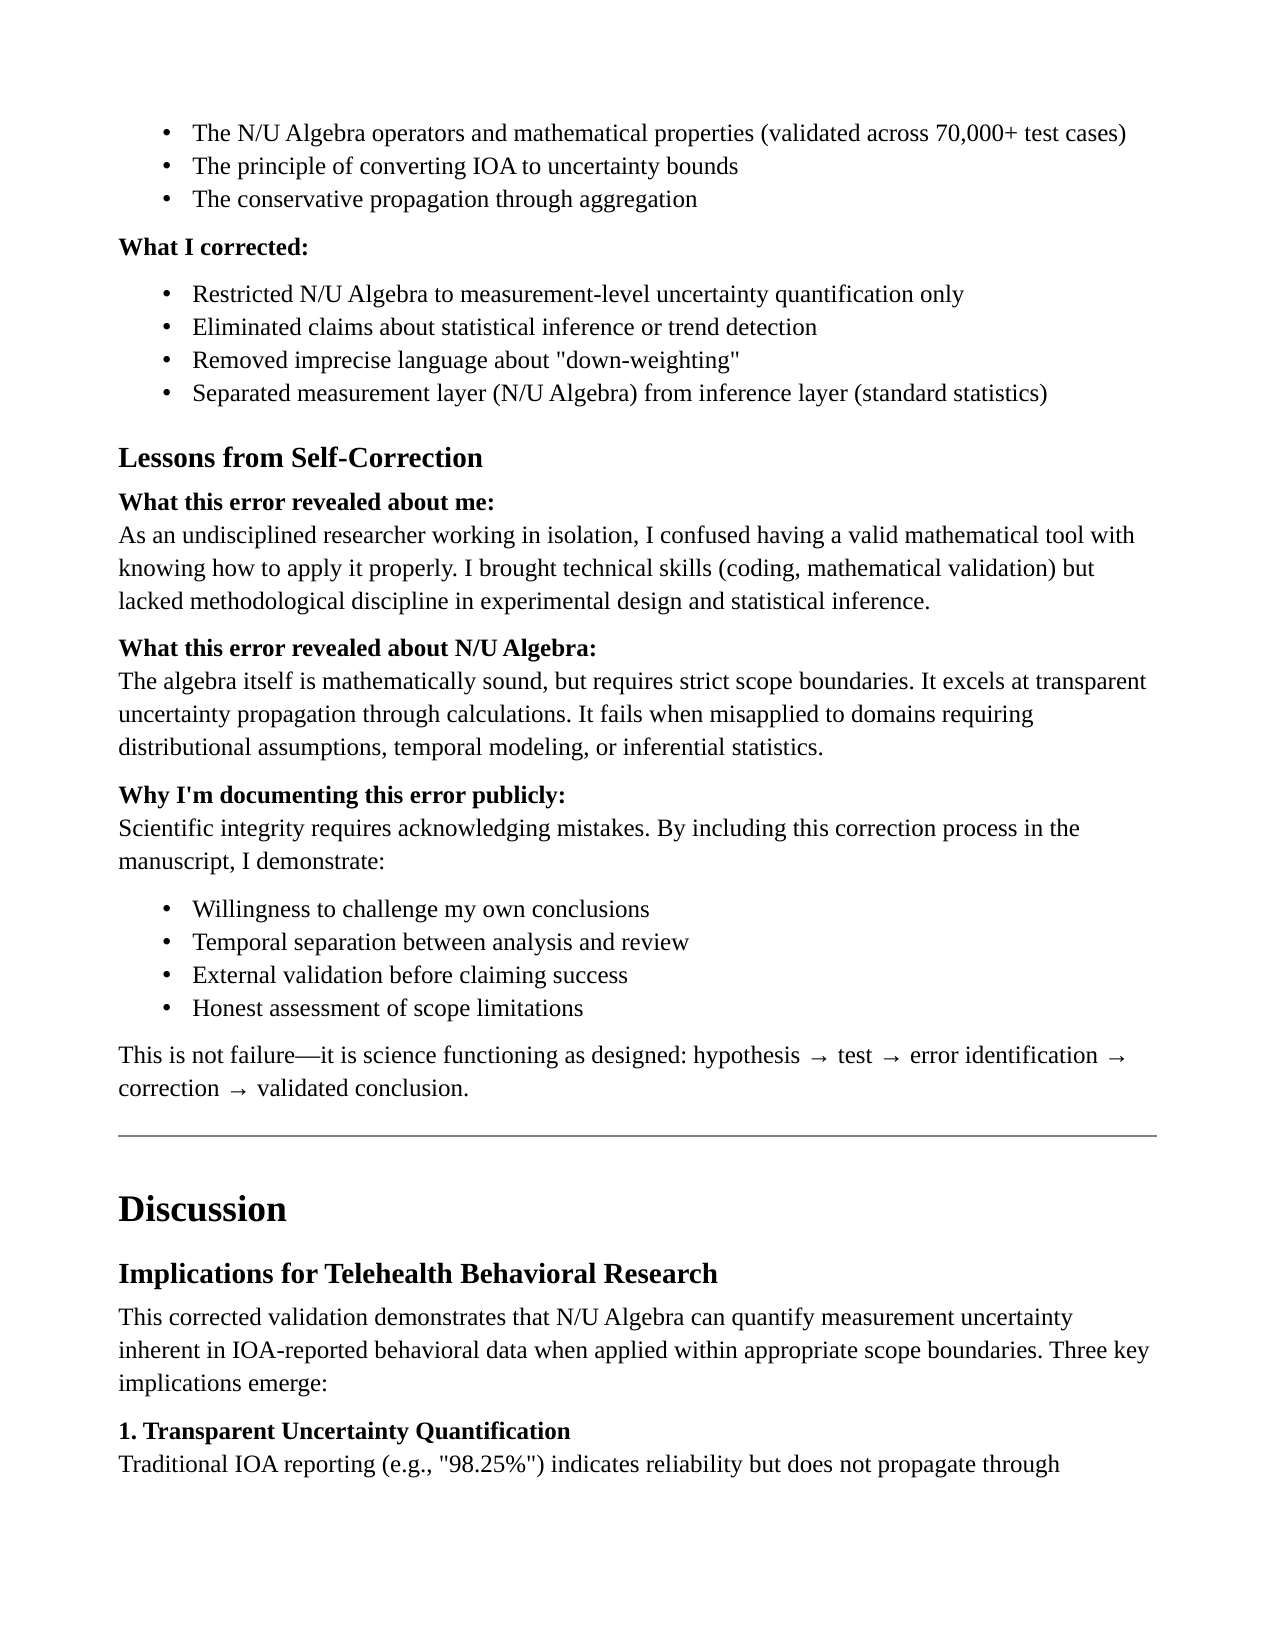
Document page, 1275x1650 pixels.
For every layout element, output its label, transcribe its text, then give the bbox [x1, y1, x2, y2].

text What I corrected: [118, 232, 1157, 261]
list Restricted N/U Algebra to measurement-level uncertainty quantification only [162, 279, 1157, 308]
list Willingness to challenge my own conclusions [162, 894, 1157, 922]
list Temporal separation between analysis and review [162, 927, 1157, 955]
list The N/U Algebra operators and mathematical properties (validated across 70,000+ test cases) [162, 118, 1157, 147]
subtitle Implications for Telehealth Behavioral Research [118, 1256, 1157, 1290]
text What this error revealed about N/U Algebra: The algebra itself is mathematically sound, but requires strict scope boundaries. It excels at transparent uncertainty propagation through calculations. It fails when misapplied to domains requiring distributional assumptions, temporal modeling, or inferential statistics. [118, 633, 1157, 761]
text What this error revealed about me: As an undisciplined researcher working in isolation, I confused having a valid mathematical tool with knowing how to apply it properly. I brought technical skills (coding, mathematical validation) but lacked methodological discipline in experimental design and statistical inference. [118, 487, 1157, 614]
list External validation before claiming success [162, 960, 1157, 988]
subtitle Discussion [118, 1186, 1157, 1229]
list Separated measurement layer (N/U Algebra) from inference layer (standard statistics) [162, 378, 1157, 407]
list Honest assessment of scope limitations [162, 993, 1157, 1021]
text 1. Transparent Uncertainty Quantification Traditional IOA reporting (e.g., "98.25%") indicates reliability but does not propagate through [118, 1416, 1157, 1478]
text This corrected validation demonstrates that N/U Algebra can quantify measurement uncertainty inherent in IOA-reported behavioral data when applied within appropriate scope boundaries. Three key implications emerge: [118, 1302, 1157, 1397]
list The principle of converting IOA to uncertainty bounds [162, 151, 1157, 180]
list Removed imprecise language about "down-weighting" [162, 345, 1157, 374]
list The conservative propagation through aggregation [162, 184, 1157, 213]
subtitle Lessons from Self-Correction [118, 441, 1157, 474]
text This is not failure—it is science functioning as designed: hypothesis → test → error identification → correction → validated conclusion. [118, 1040, 1157, 1102]
text Why I'm documenting this error publicly: Scientific integrity requires acknowledging mistakes. By including this correction process in the manuscript, I demonstrate: [118, 780, 1157, 875]
list Eliminated claims about statistical inference or trend detection [162, 312, 1157, 341]
